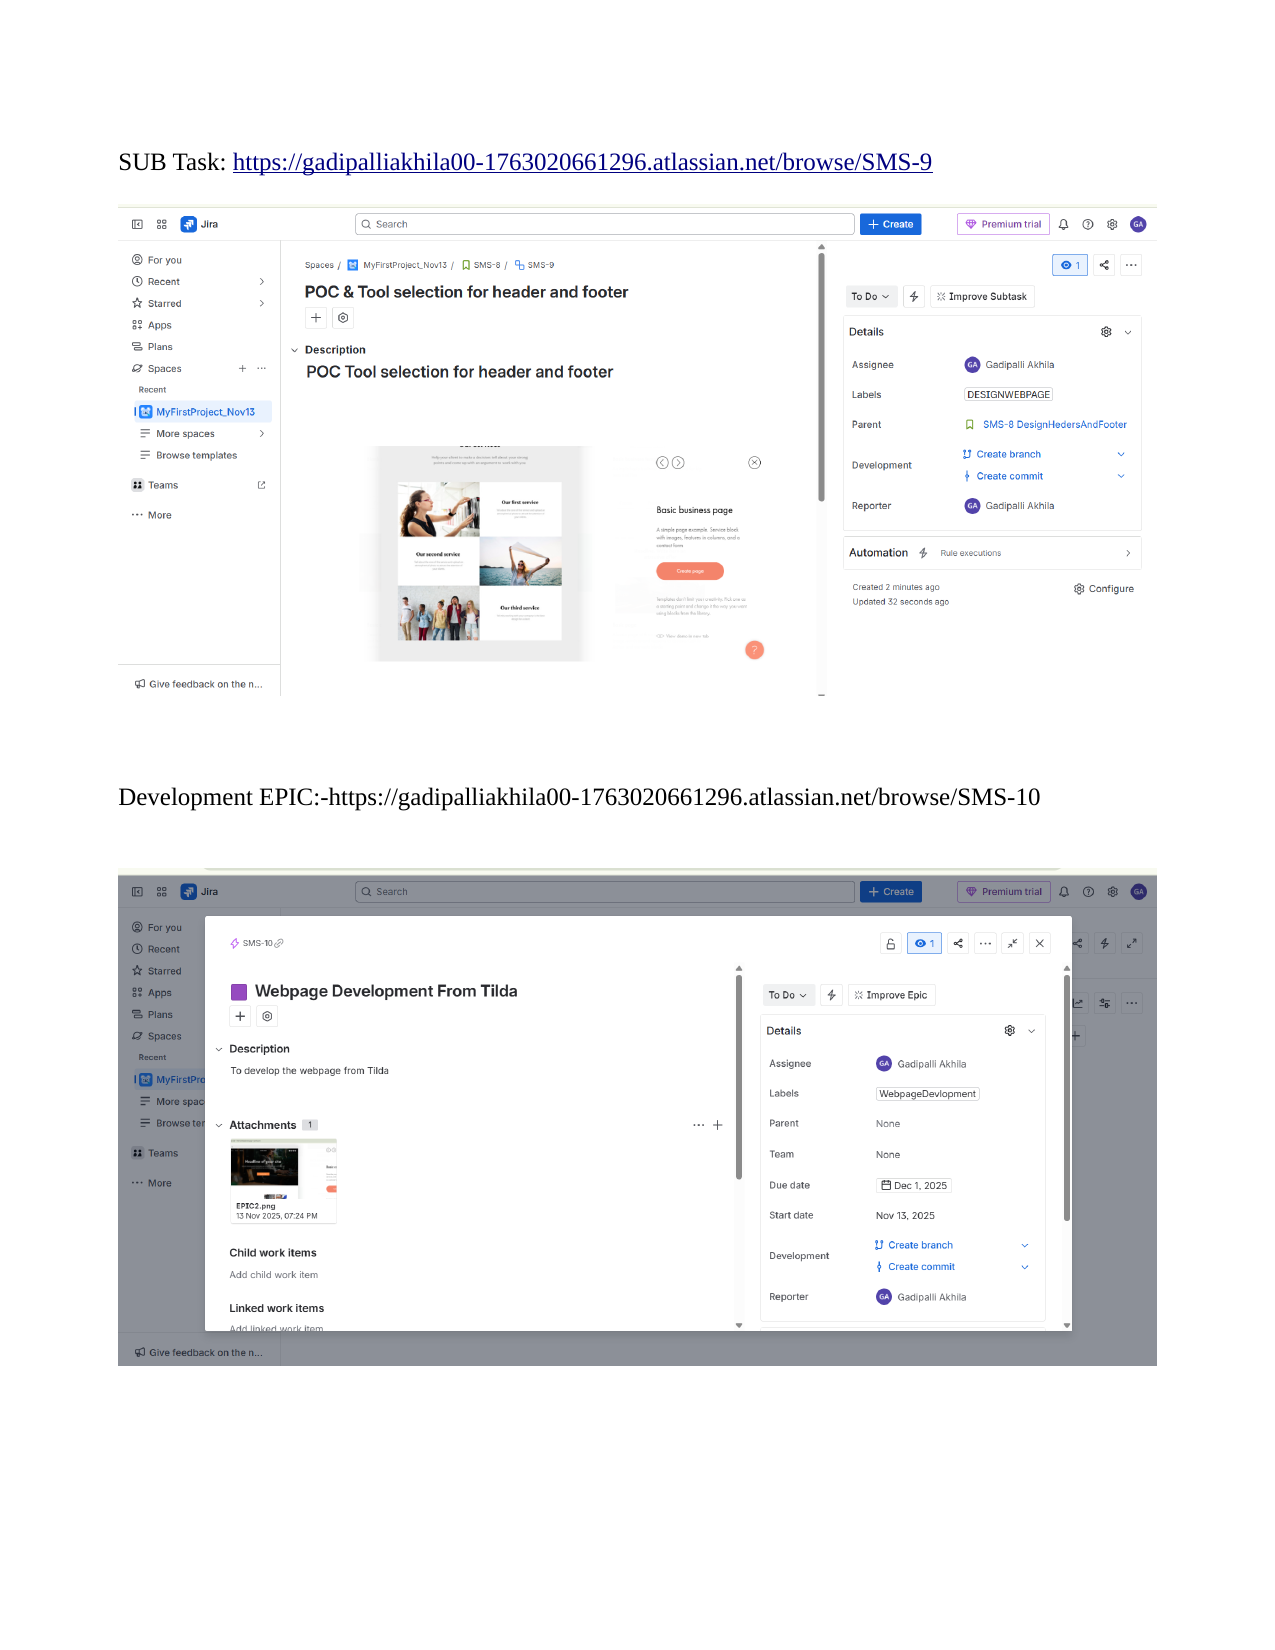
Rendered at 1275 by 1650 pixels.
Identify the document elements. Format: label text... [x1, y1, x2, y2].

picture [118, 868, 1157, 1366]
text SUB Task: https://gadipalliakhila00-1763020661296.atlassian.net/browse/SMS-9 [118, 147, 1157, 176]
picture [118, 204, 1157, 696]
text Development EPIC:-https://gadipalliakhila00-1763020661296.atlassian.net/browse/SMS-10 [118, 782, 1157, 811]
